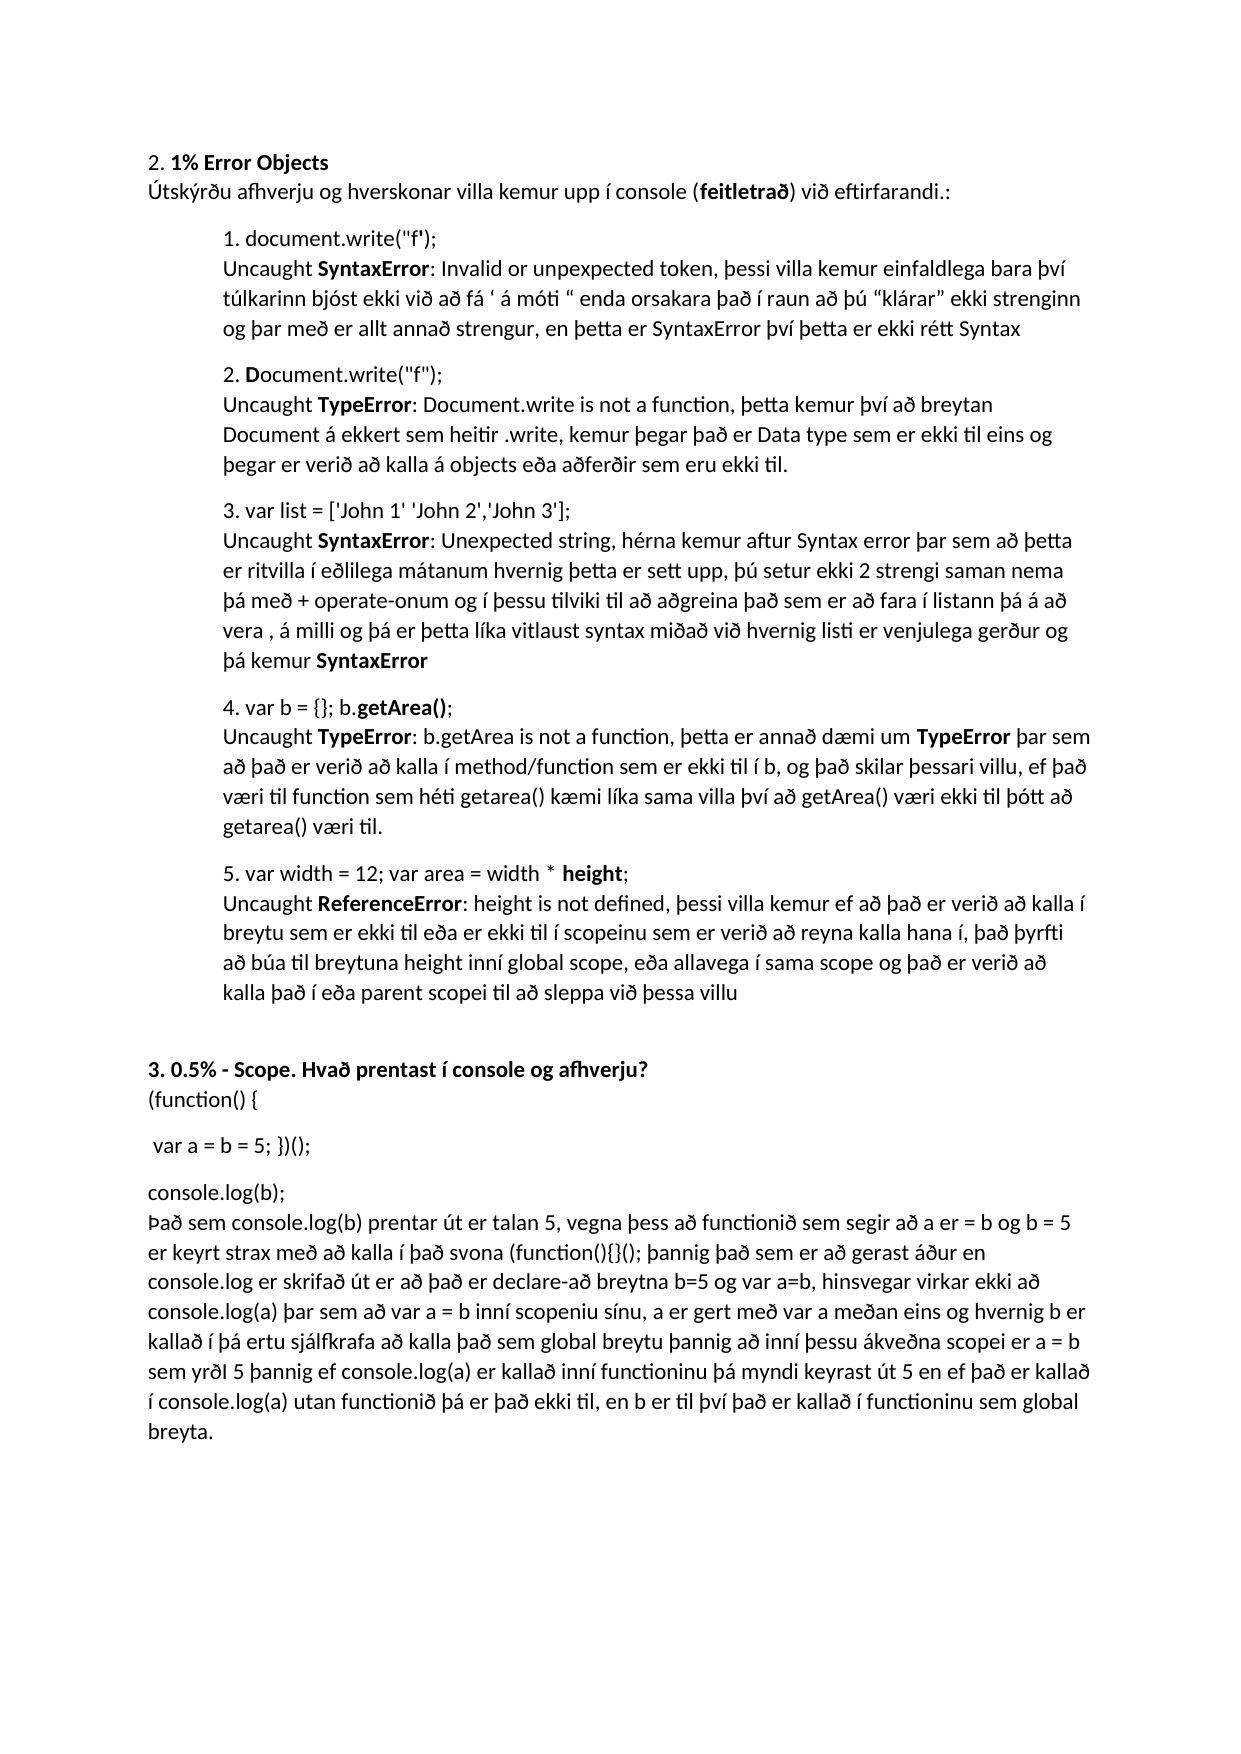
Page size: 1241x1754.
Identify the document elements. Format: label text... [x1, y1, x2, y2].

text 2. Document.write("f"); Uncaught TypeError: Document.write is not a function, þetta kemur því að breytan Document á ekkert sem heitir .write, kemur þegar það er Data type sem er ekki til eins og þegar er verið að kalla á objects eða aðferðir sem eru ekki til. [223, 360, 1093, 478]
text 3. 0.5% - Scope. Hvað prentast í console og afhverju? (function() { [148, 1025, 1093, 1113]
text 5. var width = 12; var area = width * height; Uncaught ReferenceError: height is not defined, þessi villa kemur ef að það er verið að kalla í breytu sem er ekki til eða er ekki til í scopeinu sem er verið að reyna kalla hana í, það þyrfti að búa til breytuna height inní global scope, eða allavega í sama scope og það er verið að kalla það í eða parent scopei til að sleppa við þessa villu [223, 859, 1093, 1006]
text 3. var list = ['John 1' 'John 2','John 3']; Uncaught SyntaxError: Unexpected string, hérna kemur aftur Syntax error þar sem að þetta er ritvilla í eðlilega mátanum hvernig þetta er sett upp, þú setur ekki 2 strengi saman nema þá með + operate-onum og í þessu tilviki til að aðgreina það sem er að fara í listann þá á að vera , á milli og þá er þetta líka vitlaust syntax miðað við hvernig listi er venjulega gerður og þá kemur SyntaxError [223, 497, 1093, 674]
text console.log(b); Það sem console.log(b) prentar út er talan 5, vegna þess að functionið sem segir að a er = b og b = 5 er keyrt strax með að kalla í það svona (function(){}(); þannig það sem er að gerast áður en console.log er skrifað út er að það er declare-að breytna b=5 og var a=b, hinsvegar virkar ekki að console.log(a) þar sem að var a = b inní scopeniu sínu, a er gert með var a meðan eins og hvernig b er kallað í þá ertu sjálfkrafa að kalla það sem global breytu þannig að inní þessu ákveðna scopei er a = b sem yrðI 5 þannig ef console.log(a) er kallað inní functioninu þá myndi keyrast út 5 en ef það er kallað í console.log(a) utan functionið þá er það ekki til, en b er til því það er kallað í functioninu sem global breyta. [148, 1178, 1093, 1594]
text 2. 1% Error Objects Útskýrðu afhverju og hverskonar villa kemur upp í console (feitletrað) við eftirfarandi.: [148, 148, 1093, 206]
text 4. var b = {}; b.getArea(); Uncaught TypeError: b.getArea is not a function, þetta er annað dæmi um TypeError þar sem að það er verið að kalla í method/function sem er ekki til í b, og það skilar þessari villu, ef það væri til function sem héti getarea() kæmi líka sama villa því að getArea() væri ekki til þótt að getarea() væri til. [223, 693, 1093, 840]
text var a = b = 5; })(); [148, 1131, 1093, 1159]
text 1. document.write("f'); Uncaught SyntaxError: Invalid or unpexpected token, þessi villa kemur einfaldlega bara því túlkarinn bjóst ekki við að fá ‘ á móti “ enda orsakara það í raun að þú “klárar” ekki strenginn og þar með er allt annað strengur, en þetta er SyntaxError því þetta er ekki rétt Syntax [223, 224, 1093, 342]
